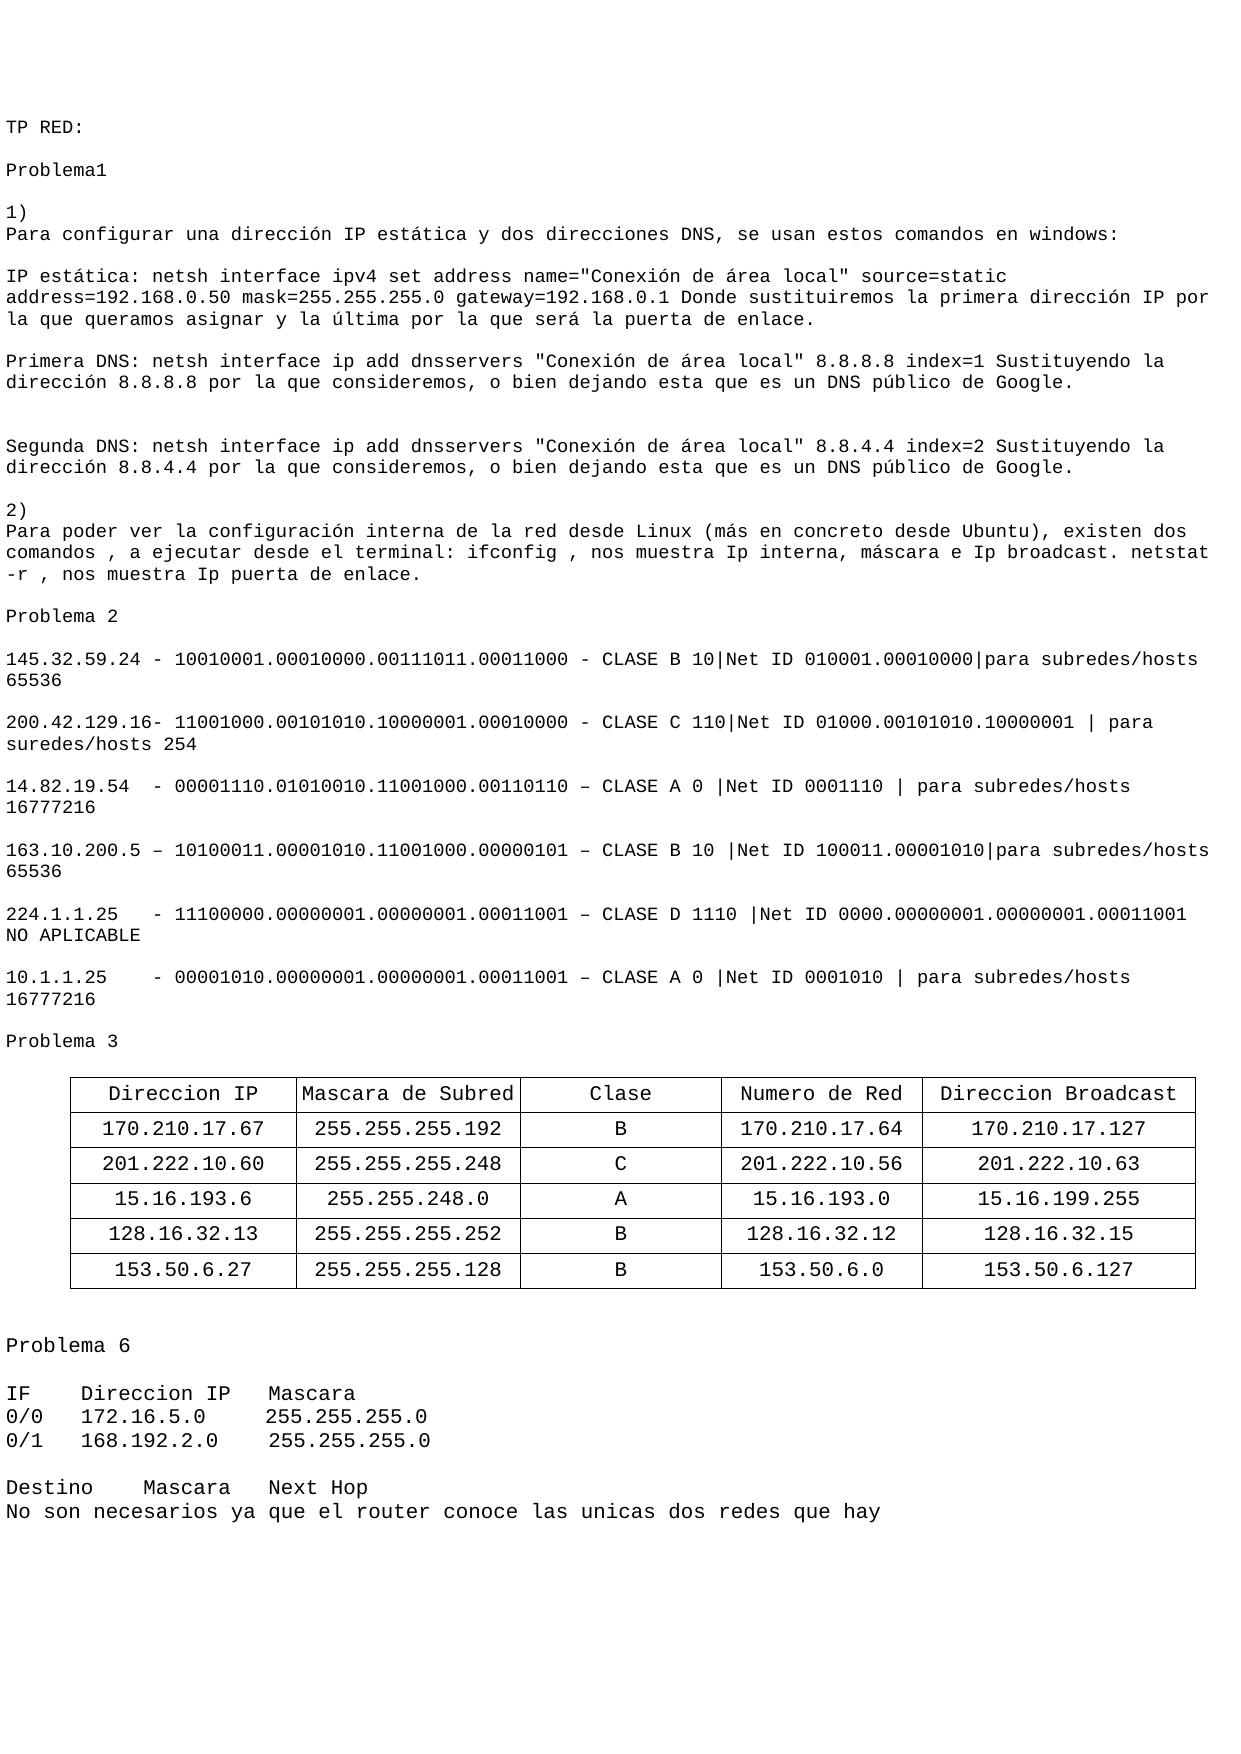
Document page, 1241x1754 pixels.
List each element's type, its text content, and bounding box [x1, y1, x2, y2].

text Problema 2 [6, 607, 1225, 628]
table_cell 201.222.10.63 [923, 1148, 1195, 1182]
text 200.42.129.16- 11001000.00101010.10000001.00010000 - CLASE C 110|Net ID 01000.00101010.10000001 | para suredes/hosts 254 [6, 713, 1225, 756]
text Segunda DNS: netsh interface ip add dnsservers "Conexión de área local" 8.8.4.4 index=2 Sustituyendo la dirección 8.8.4.4 por la que consideremos, o bien dejando esta que es un DNS público de Google. [6, 437, 1225, 479]
text Destino Mascara Next Hop [6, 1477, 1225, 1501]
text TP RED: [6, 118, 1225, 139]
text 145.32.59.24 - 10010001.00010000.00111011.00011000 - CLASE B 10|Net ID 010001.00010000|para subredes/hosts [6, 649, 1225, 671]
table_cell 255.255.248.0 [297, 1184, 520, 1218]
table_cell 255.255.255.128 [297, 1254, 520, 1288]
text 2) [6, 501, 1225, 522]
table_header Direccion IP [71, 1078, 296, 1112]
table_cell 255.255.255.252 [297, 1219, 520, 1253]
text Problema 3 [6, 1032, 1225, 1053]
table_cell 15.16.193.6 [71, 1184, 296, 1218]
table_cell 255.255.255.192 [297, 1113, 520, 1147]
table_header Direccion Broadcast [923, 1078, 1195, 1112]
table_cell 255.255.255.248 [297, 1148, 520, 1182]
table_cell 153.50.6.127 [923, 1254, 1195, 1288]
table_cell 128.16.32.15 [923, 1219, 1195, 1253]
table_cell 201.222.10.56 [722, 1148, 922, 1182]
table_cell 15.16.199.255 [923, 1184, 1195, 1218]
text IF Direccion IP Mascara [6, 1383, 1225, 1406]
table_cell 153.50.6.27 [71, 1254, 296, 1288]
table_cell B [521, 1254, 721, 1288]
text 163.10.200.5 – 10100011.00001010.11001000.00000101 – CLASE B 10 |Net ID 100011.00001010|para subredes/hosts [6, 841, 1225, 862]
text 14.82.19.54 - 00001110.01010010.11001000.00110110 – CLASE A 0 |Net ID 0001110 | para subredes/hosts 16777216 [6, 777, 1225, 819]
table_cell C [521, 1148, 721, 1182]
table_cell 170.210.17.67 [71, 1113, 296, 1147]
text NO APLICABLE [6, 926, 1225, 947]
table_cell 170.210.17.127 [923, 1113, 1195, 1147]
text Problema 6 [6, 1335, 1225, 1359]
text Para configurar una dirección IP estática y dos direcciones DNS, se usan estos comandos en windows: [6, 224, 1225, 246]
text Problema1 [6, 161, 1225, 182]
text No son necesarios ya que el router conoce las unicas dos redes que hay [6, 1501, 1225, 1524]
table_header Mascara de Subred [297, 1078, 520, 1112]
table_cell 15.16.193.0 [722, 1184, 922, 1218]
text 10.1.1.25 - 00001010.00000001.00000001.00011001 – CLASE A 0 |Net ID 0001010 | para subredes/hosts 16777216 [6, 968, 1225, 1011]
text 65536 [6, 862, 1225, 883]
table_cell B [521, 1219, 721, 1253]
text 224.1.1.25 - 11100000.00000001.00000001.00011001 – CLASE D 1110 |Net ID 0000.00000001.00000001.00011001 [6, 904, 1225, 926]
text 1) [6, 203, 1225, 224]
table_cell A [521, 1184, 721, 1218]
table_cell 128.16.32.13 [71, 1219, 296, 1253]
text Primera DNS: netsh interface ip add dnsservers "Conexión de área local" 8.8.8.8 index=1 Sustituyendo la dirección 8.8.8.8 por la que consideremos, o bien dejando esta que es un DNS público de Google. [6, 352, 1225, 394]
text IP estática: netsh interface ipv4 set address name="Conexión de área local" source=static address=192.168.0.50 mask=255.255.255.0 gateway=192.168.0.1 Donde sustituiremos la primera dirección IP por la que queramos asignar y la última por la que será la puerta de enlace. [6, 267, 1225, 331]
text Para poder ver la configuración interna de la red desde Linux (más en concreto desde Ubuntu), existen dos comandos , a ejecutar desde el terminal: ifconfig , nos muestra Ip interna, máscara e Ip broadcast. netstat -r , nos muestra Ip puerta de enlace. [6, 522, 1225, 586]
text 65536 [6, 671, 1225, 692]
table_header Clase [521, 1078, 721, 1112]
text 0/0 172.16.5.0 255.255.255.0 [6, 1406, 1225, 1430]
table_cell 153.50.6.0 [722, 1254, 922, 1288]
table_cell 170.210.17.64 [722, 1113, 922, 1147]
table_header Numero de Red [722, 1078, 922, 1112]
text 0/1 168.192.2.0 255.255.255.0 [6, 1430, 1225, 1454]
table_cell B [521, 1113, 721, 1147]
table_cell 128.16.32.12 [722, 1219, 922, 1253]
table_cell 201.222.10.60 [71, 1148, 296, 1182]
